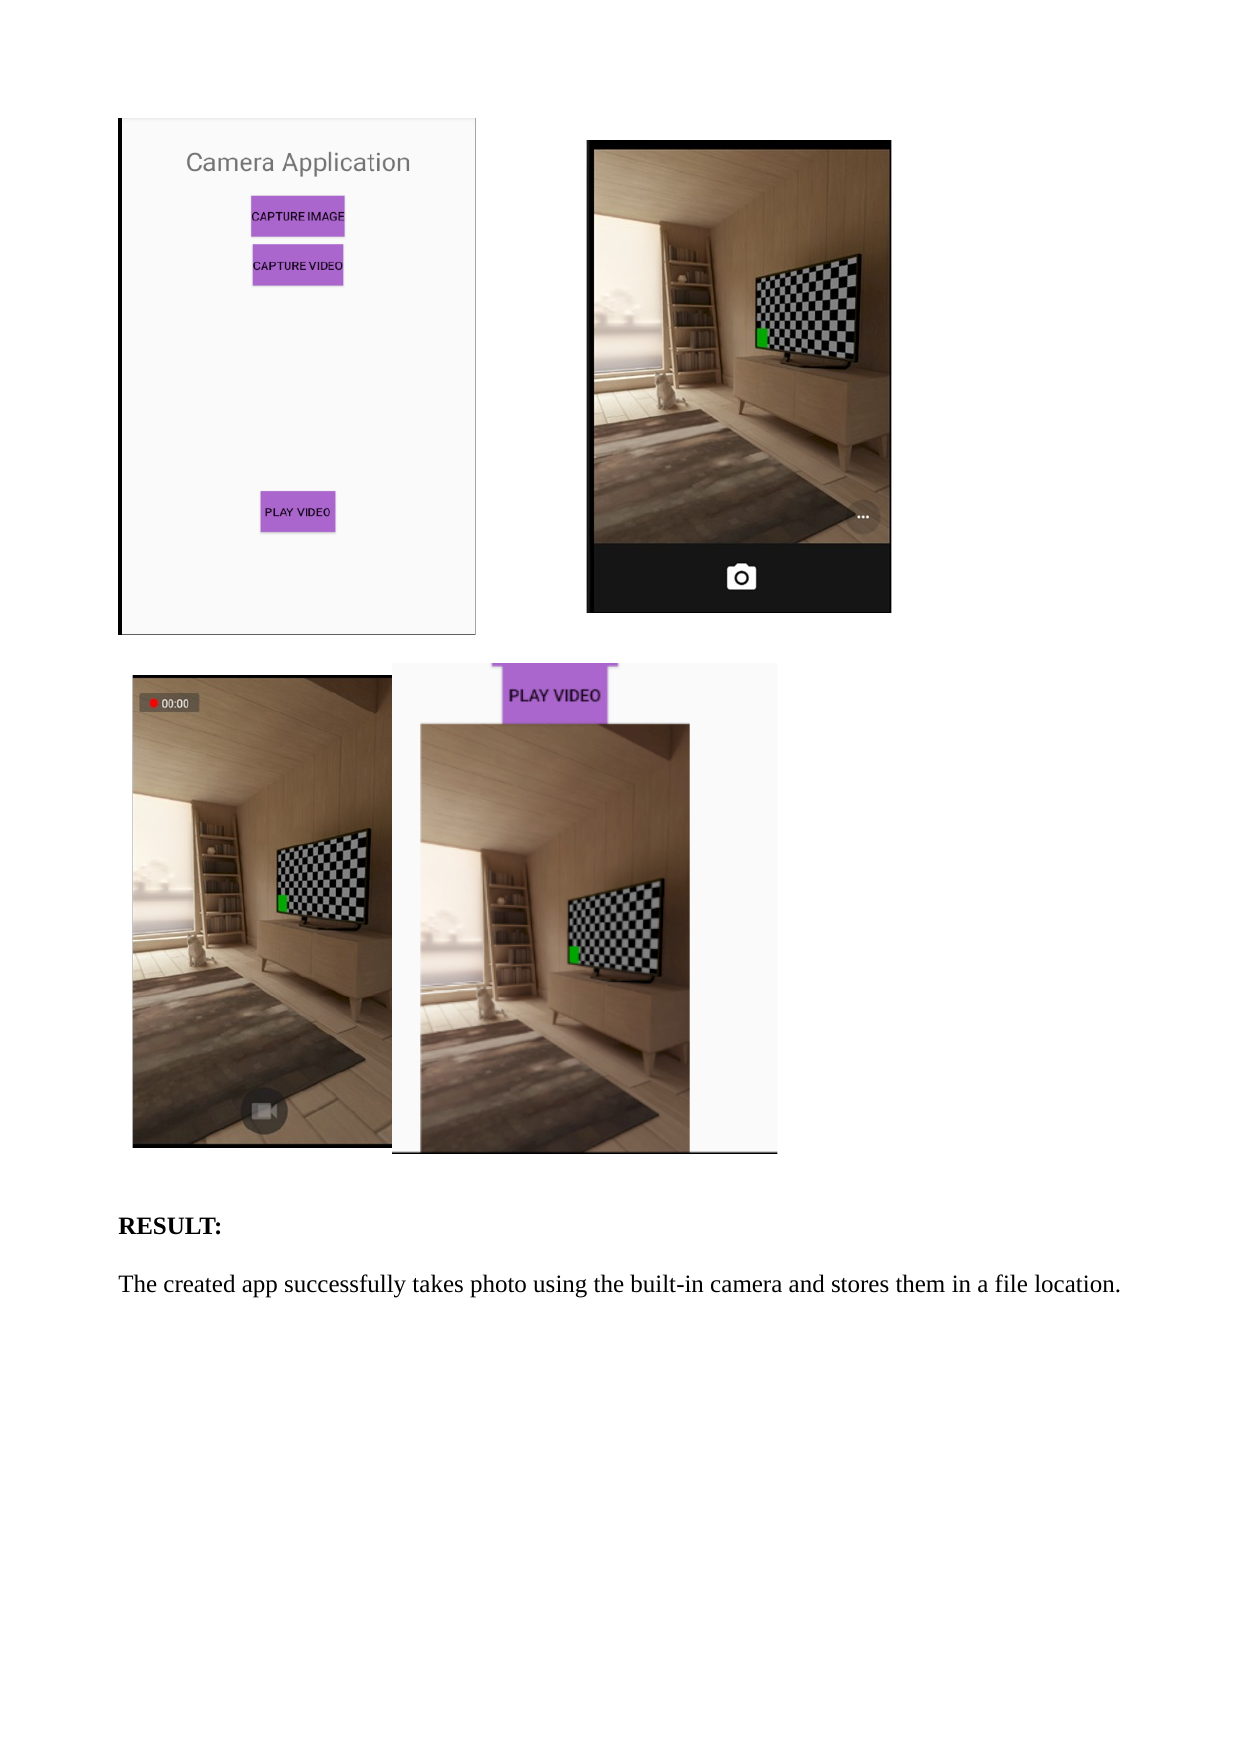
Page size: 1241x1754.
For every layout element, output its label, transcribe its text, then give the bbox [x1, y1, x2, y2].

text RESULT: [118, 1211, 1122, 1240]
text The created app successfully takes photo using the built-in camera and stores them in a file location. [118, 1269, 1122, 1298]
